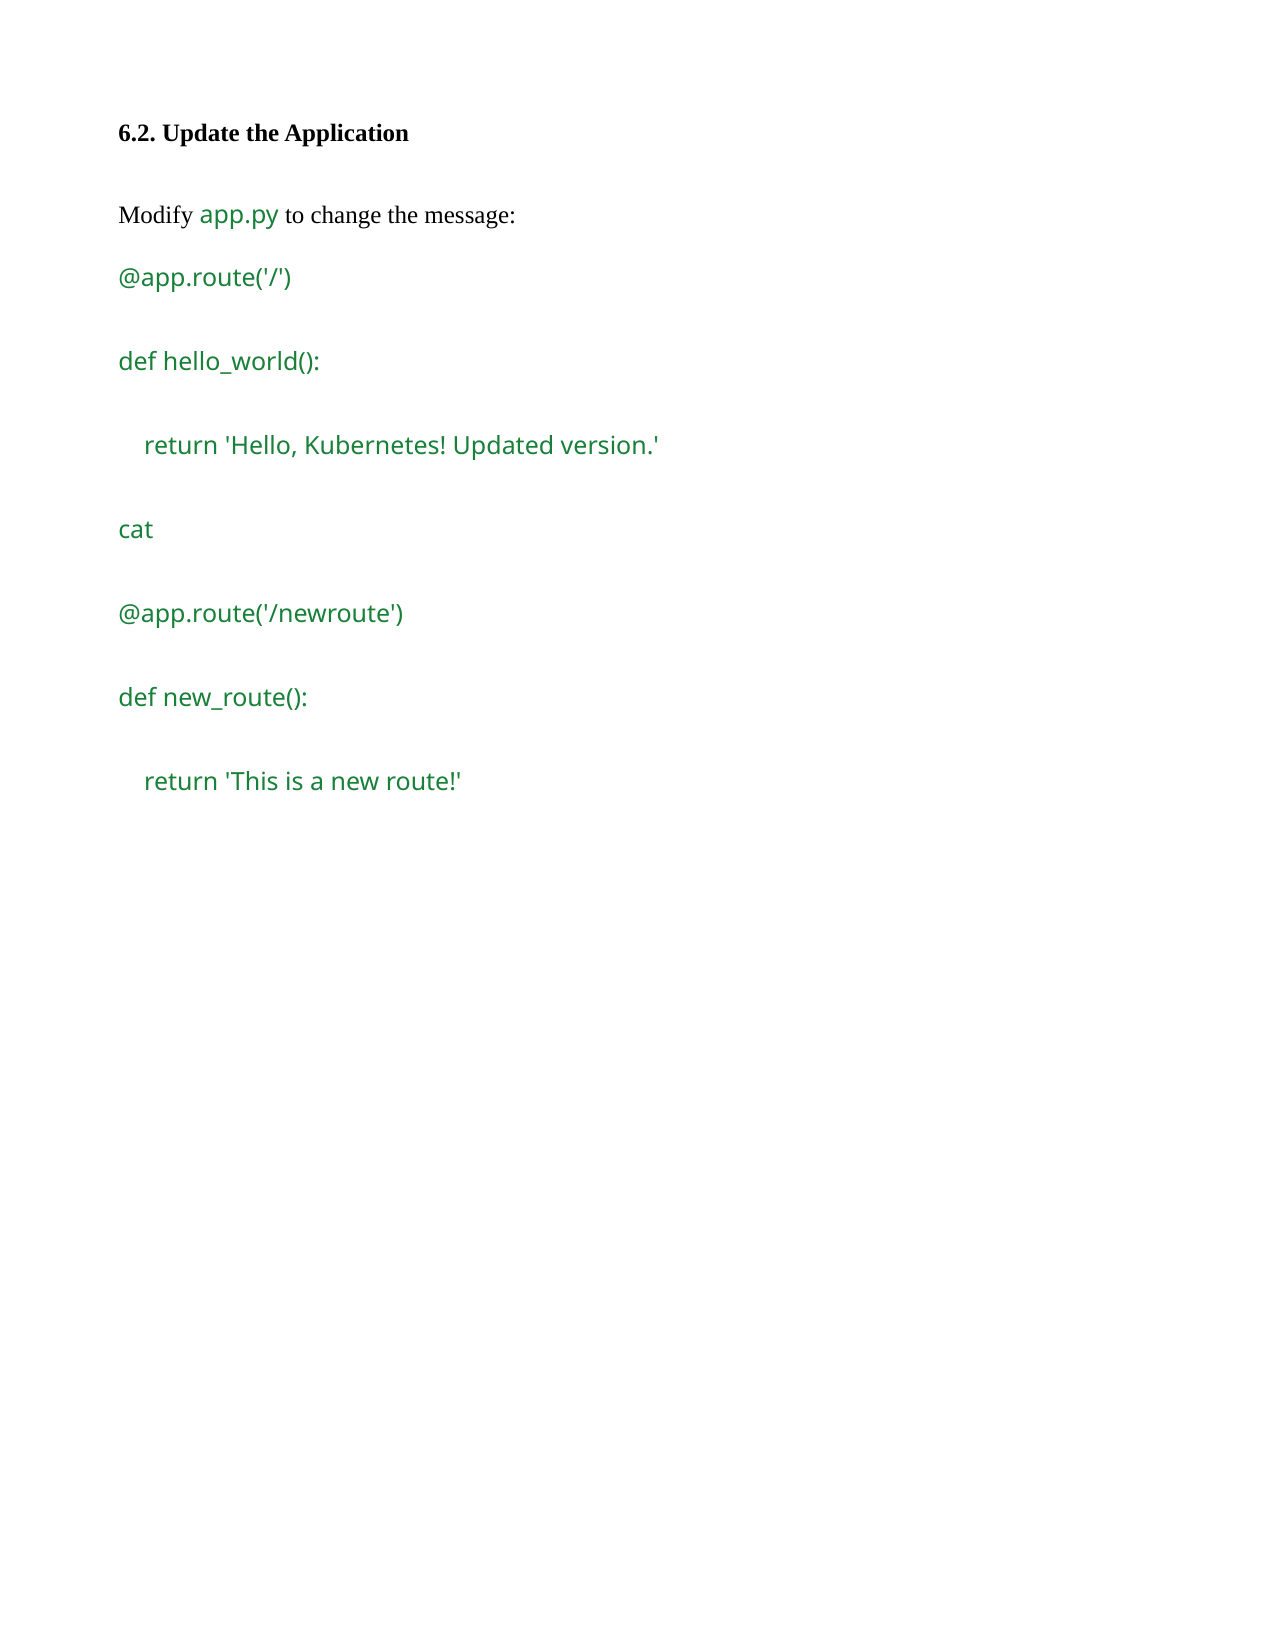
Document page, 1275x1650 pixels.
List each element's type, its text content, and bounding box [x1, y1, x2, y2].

text cat [118, 512, 1157, 546]
text return 'Hello, Kubernetes! Updated version.' [118, 428, 1157, 462]
text 6.2. Update the Application [118, 118, 1157, 147]
text @app.route('/newroute') [118, 596, 1157, 630]
text return 'This is a new route!' [118, 764, 1157, 798]
text Modify app.py to change the message: @app.route('/') [118, 197, 1157, 294]
text def hello_world(): [118, 344, 1157, 378]
text def new_route(): [118, 680, 1157, 714]
